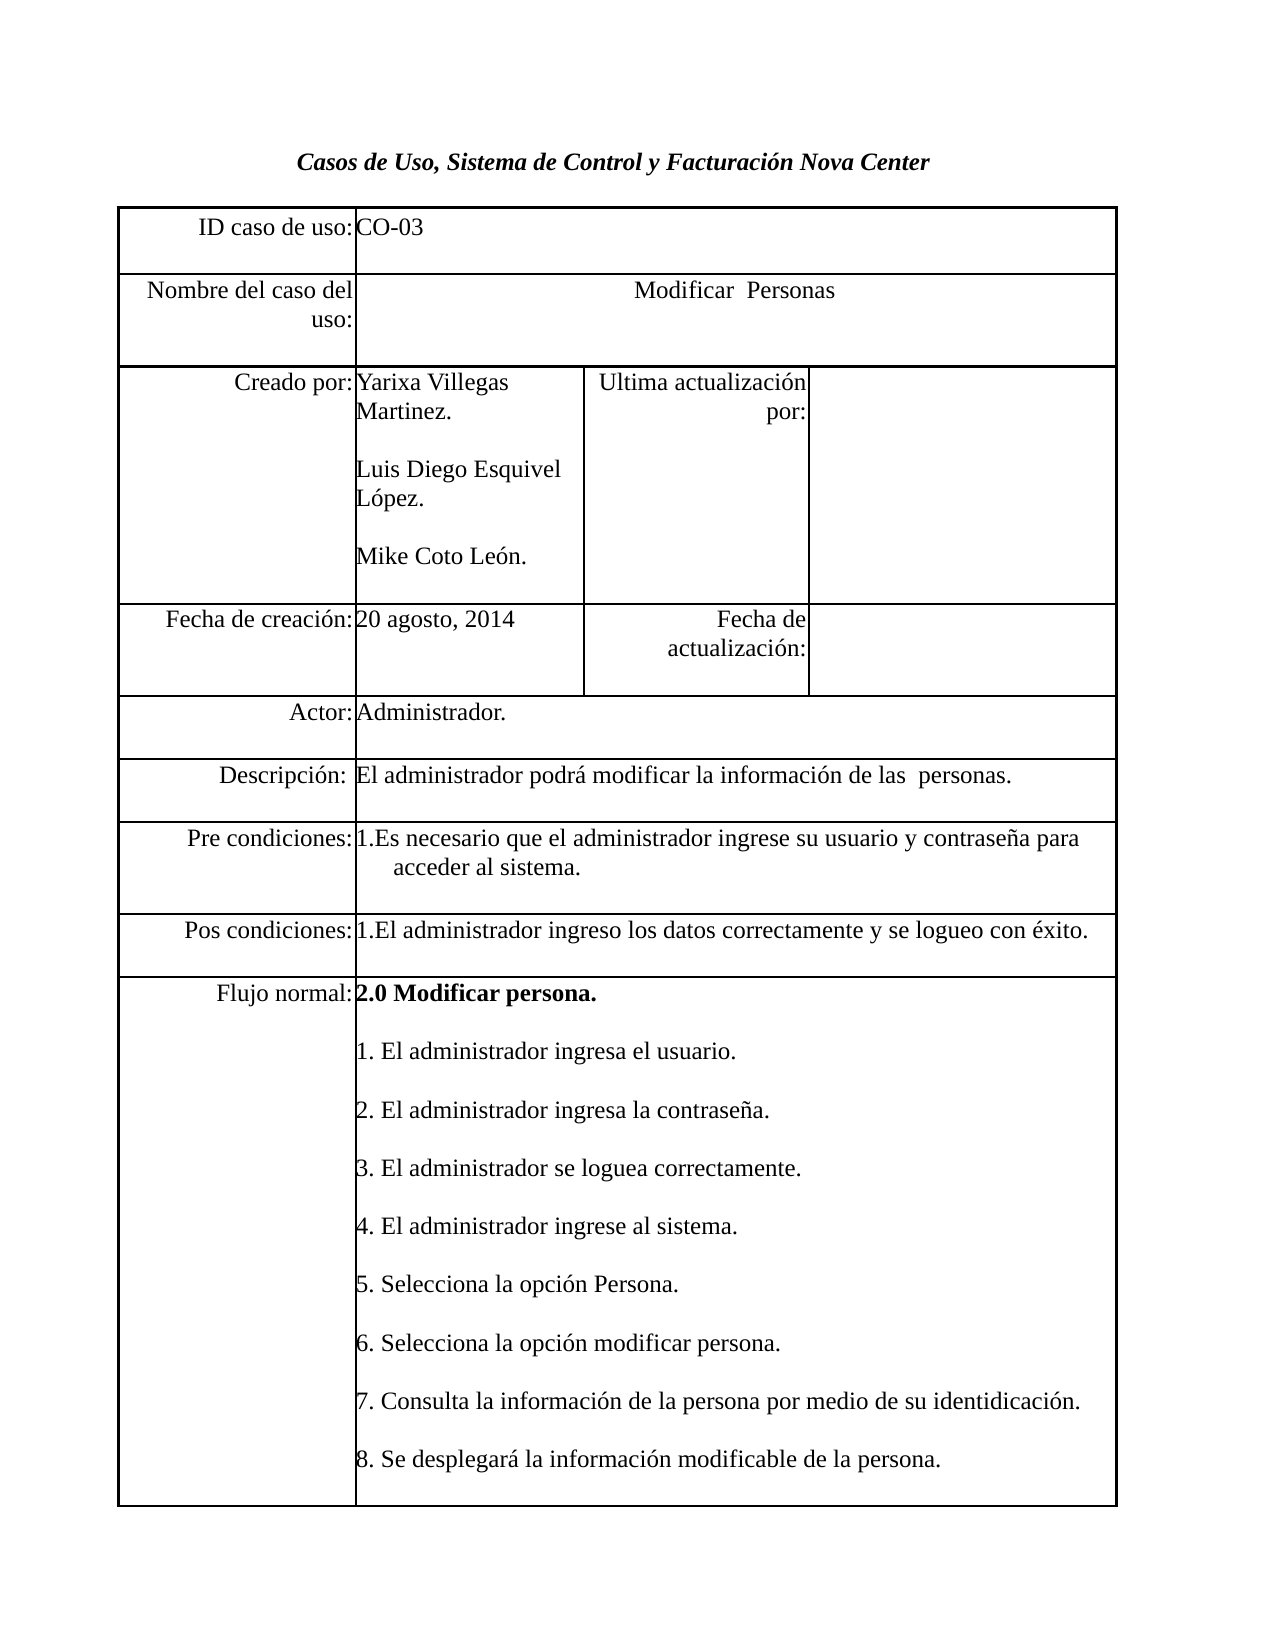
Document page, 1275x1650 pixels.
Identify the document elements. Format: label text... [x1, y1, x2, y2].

table_cell 1.El administrador ingreso los datos correctamente y se logueo con éxito. [357, 915, 1115, 976]
table_cell Administrador. [357, 697, 1115, 758]
table_cell Fecha de actualización: [585, 605, 808, 694]
table_cell Pre condiciones: [120, 823, 355, 913]
table_cell 20 agosto, 2014 [357, 605, 583, 694]
table_cell El administrador podrá modificar la información de las personas. [357, 760, 1115, 821]
table_cell 1.Es necesario que el administrador ingrese su usuario y contraseña para acceder al sistema. [357, 823, 1115, 913]
table_header ID caso de uso: [120, 209, 355, 273]
table_cell Yarixa Villegas Martinez. Luis Diego Esquivel López. Mike Coto León. [357, 368, 583, 602]
table_cell Nombre del caso del uso: [120, 275, 355, 365]
table_cell [810, 605, 1115, 694]
table_cell Pos condiciones: [120, 915, 355, 976]
table_cell [810, 368, 1115, 602]
table_cell Descripción: [120, 760, 355, 821]
table_cell Actor: [120, 697, 355, 758]
table_cell Modificar Personas [357, 275, 1115, 365]
table_cell 2.0 Modificar persona. 1. El administrador ingresa el usuario. 2. El administrador ingresa la contraseña. 3. El administrador se loguea correctamente. 4. El administrador ingrese al sistema. 5. Selecciona la opción Persona. 6. Selecciona la opción modificar persona. 7. Consulta la información de la persona por medio de su identidicación. 8. Se desplegará la información modificable de la persona. [357, 978, 1115, 1505]
table_cell Creado por: [120, 368, 355, 602]
table_cell Flujo normal: [120, 978, 355, 1505]
table_header CO-03 [357, 209, 1115, 273]
table_cell Fecha de creación: [120, 605, 355, 694]
table_cell Ultima actualización por: [585, 368, 808, 602]
